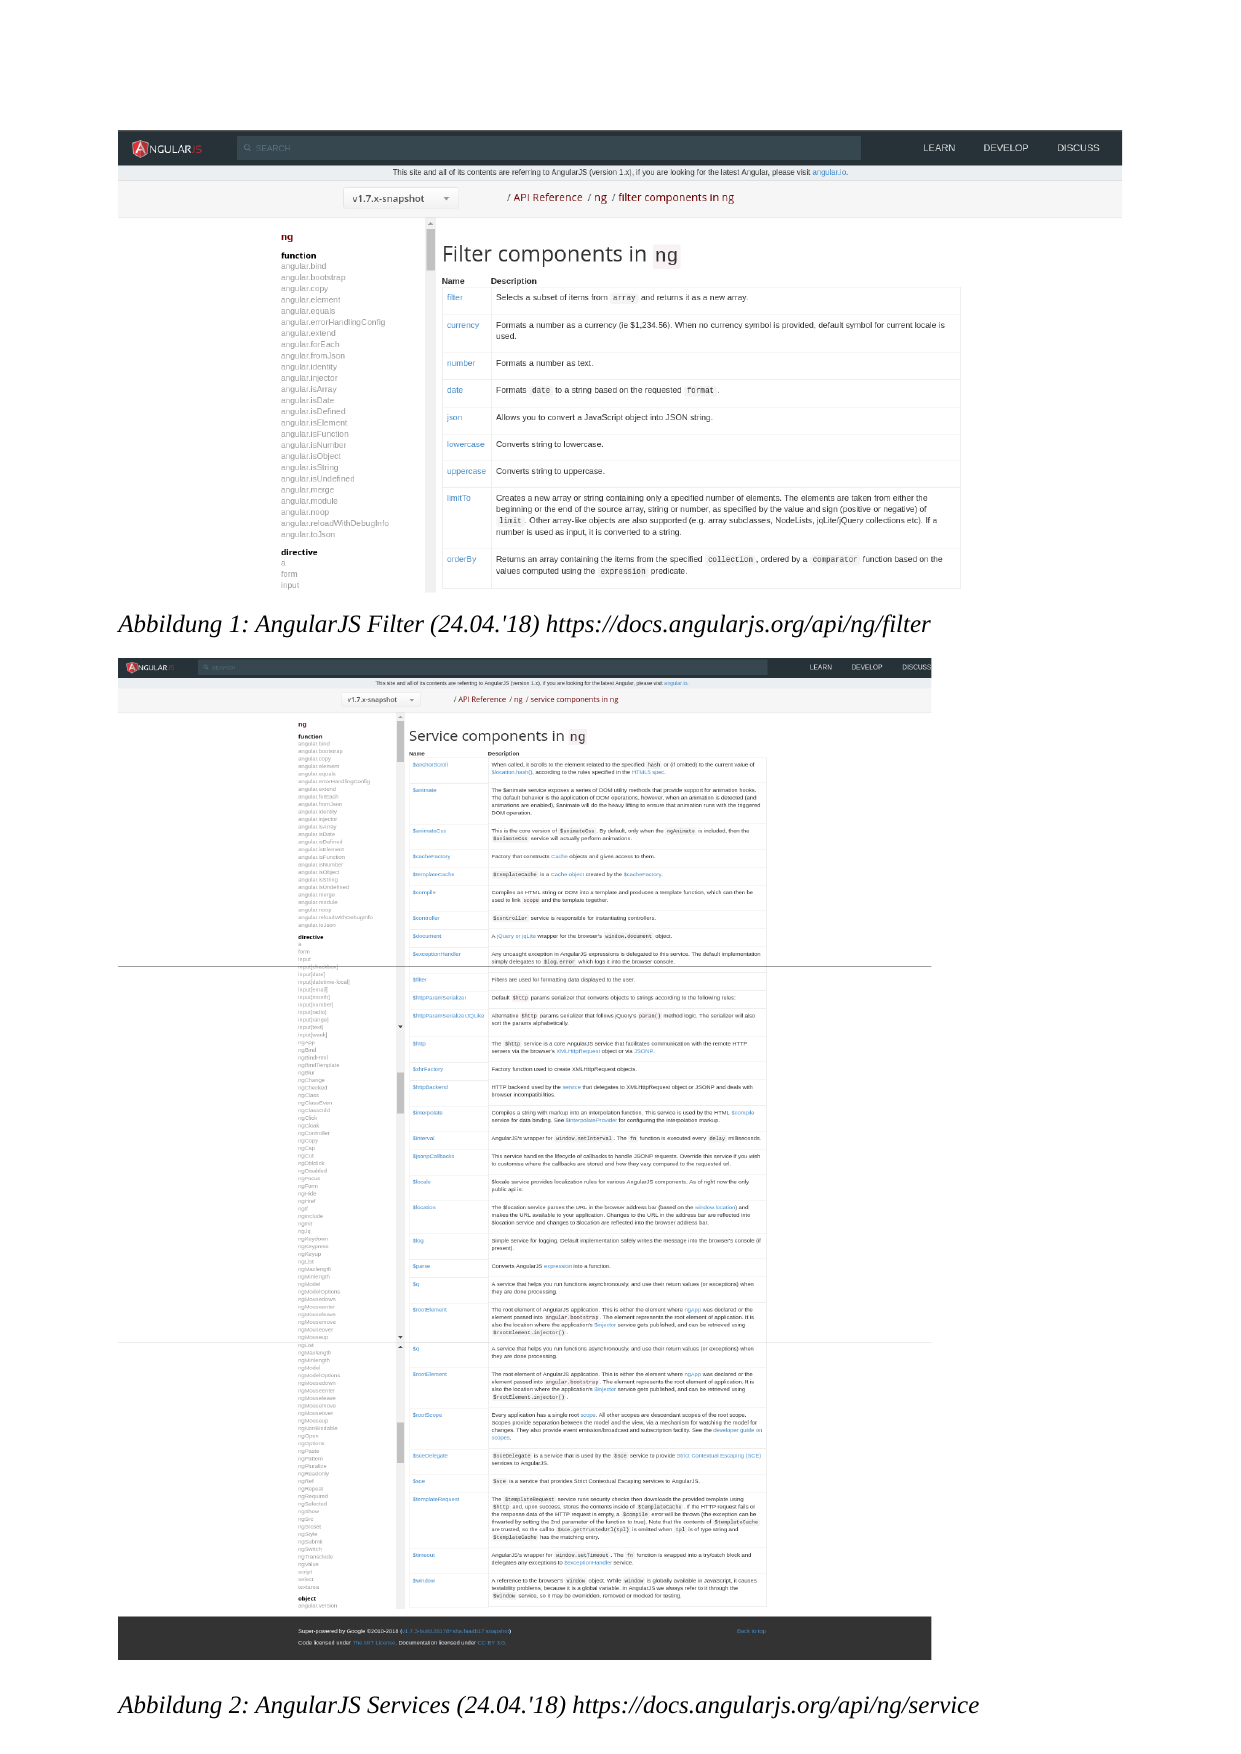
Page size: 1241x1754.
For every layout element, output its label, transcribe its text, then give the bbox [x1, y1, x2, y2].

text Abbildung 1: AngularJS Filter (24.04.'18) https://docs.angularjs.org/api/ng/filter [118, 604, 1122, 638]
picture [118, 658, 932, 1660]
text Abbildung 2: AngularJS Services (24.04.'18) https://docs.angularjs.org/api/ng/service [118, 1690, 1126, 1719]
picture [118, 130, 1123, 604]
